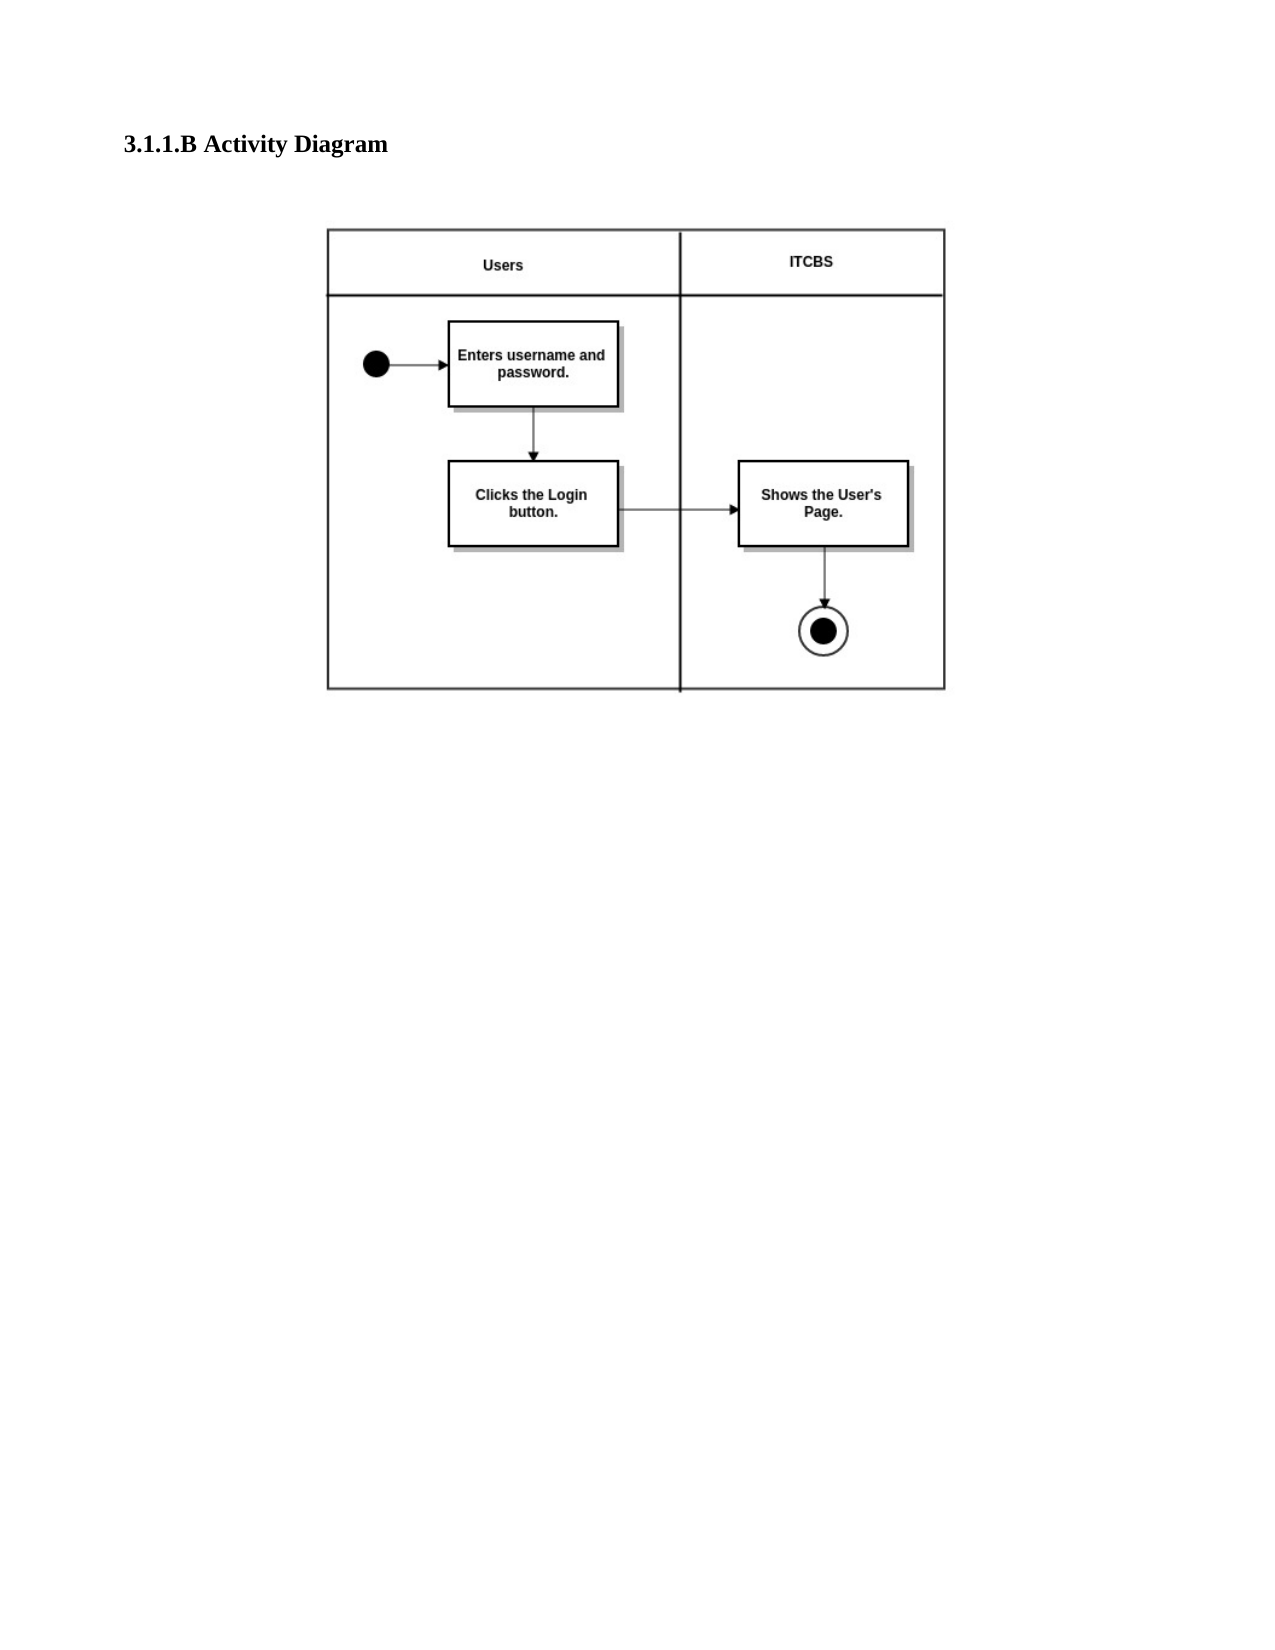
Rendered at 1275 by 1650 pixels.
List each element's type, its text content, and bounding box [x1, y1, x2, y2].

subtitle 3.1.1.B Activity Diagram [123, 129, 1096, 157]
picture [171, 182, 971, 721]
